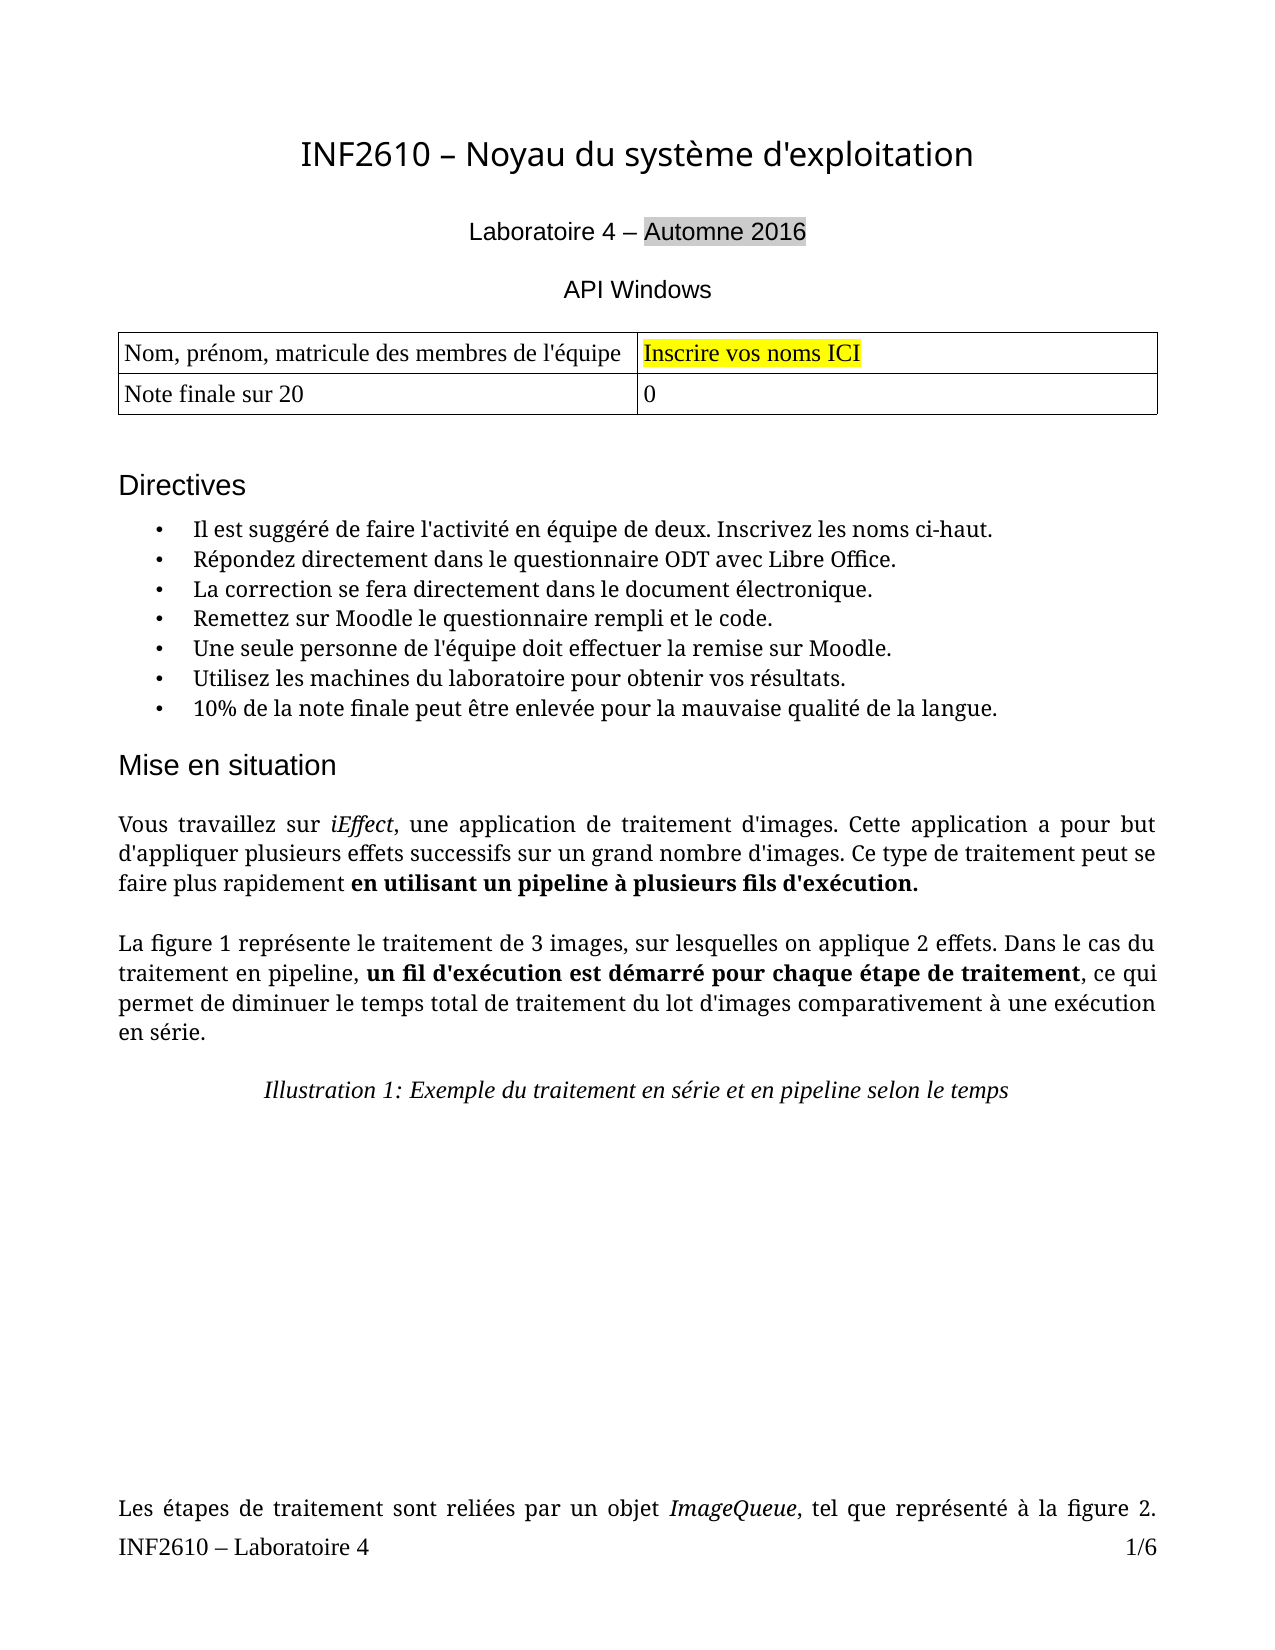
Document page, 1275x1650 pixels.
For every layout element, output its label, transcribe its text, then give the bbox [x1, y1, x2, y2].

subtitle Directives [118, 468, 1157, 502]
text La figure 1 représente le traitement de 3 images, sur lesquelles on applique 2 effets. Dans le cas du traitement en pipeline, un fil d'exécution est démarré pour chaque étape de traitement, ce qui permet de diminuer le temps total de traitement du lot d'images comparativement à une exécution en série. [118, 928, 1157, 1047]
list Utilisez les machines du laboratoire pour obtenir vos résultats. [156, 663, 1157, 693]
text INF2610 – Noyau du système d'exploitation [118, 131, 1157, 176]
list 10% de la note finale peut être enlevée pour la mauvaise qualité de la langue. [156, 693, 1157, 723]
list Une seule personne de l'équipe doit effectuer la remise sur Moodle. [156, 633, 1157, 663]
table_cell Note finale sur 20 [119, 374, 637, 414]
table_header Nom, prénom, matricule des membres de l'équipe [119, 333, 637, 373]
list Il est suggéré de faire l'activité en équipe de deux. Inscrivez les noms ci-haut. [156, 514, 1157, 544]
text Illustration 1: Exemple du traitement en série et en pipeline selon le temps [118, 1075, 1157, 1103]
text Laboratoire 4 – Automne 2016 [118, 217, 1157, 246]
list La correction se fera directement dans le document électronique. [156, 574, 1157, 603]
table_header Inscrire vos noms ICI [638, 333, 1157, 373]
text Les étapes de traitement sont reliées par un objet ImageQueue, tel que représenté à la figure 2. [118, 1493, 1157, 1523]
text API Windows [118, 275, 1157, 303]
list Remettez sur Moodle le questionnaire rempli et le code. [156, 603, 1157, 633]
list Répondez directement dans le questionnaire ODT avec Libre Office. [156, 544, 1157, 574]
subtitle Mise en situation [118, 748, 1157, 781]
table_cell 0 [638, 374, 1157, 414]
text Vous travaillez sur iEffect, une application de traitement d'images. Cette application a pour but d'appliquer plusieurs effets successifs sur un grand nombre d'images. Ce type de traitement peut se faire plus rapidement en utilisant un pipeline à plusieurs fils d'exécution. [118, 809, 1157, 898]
